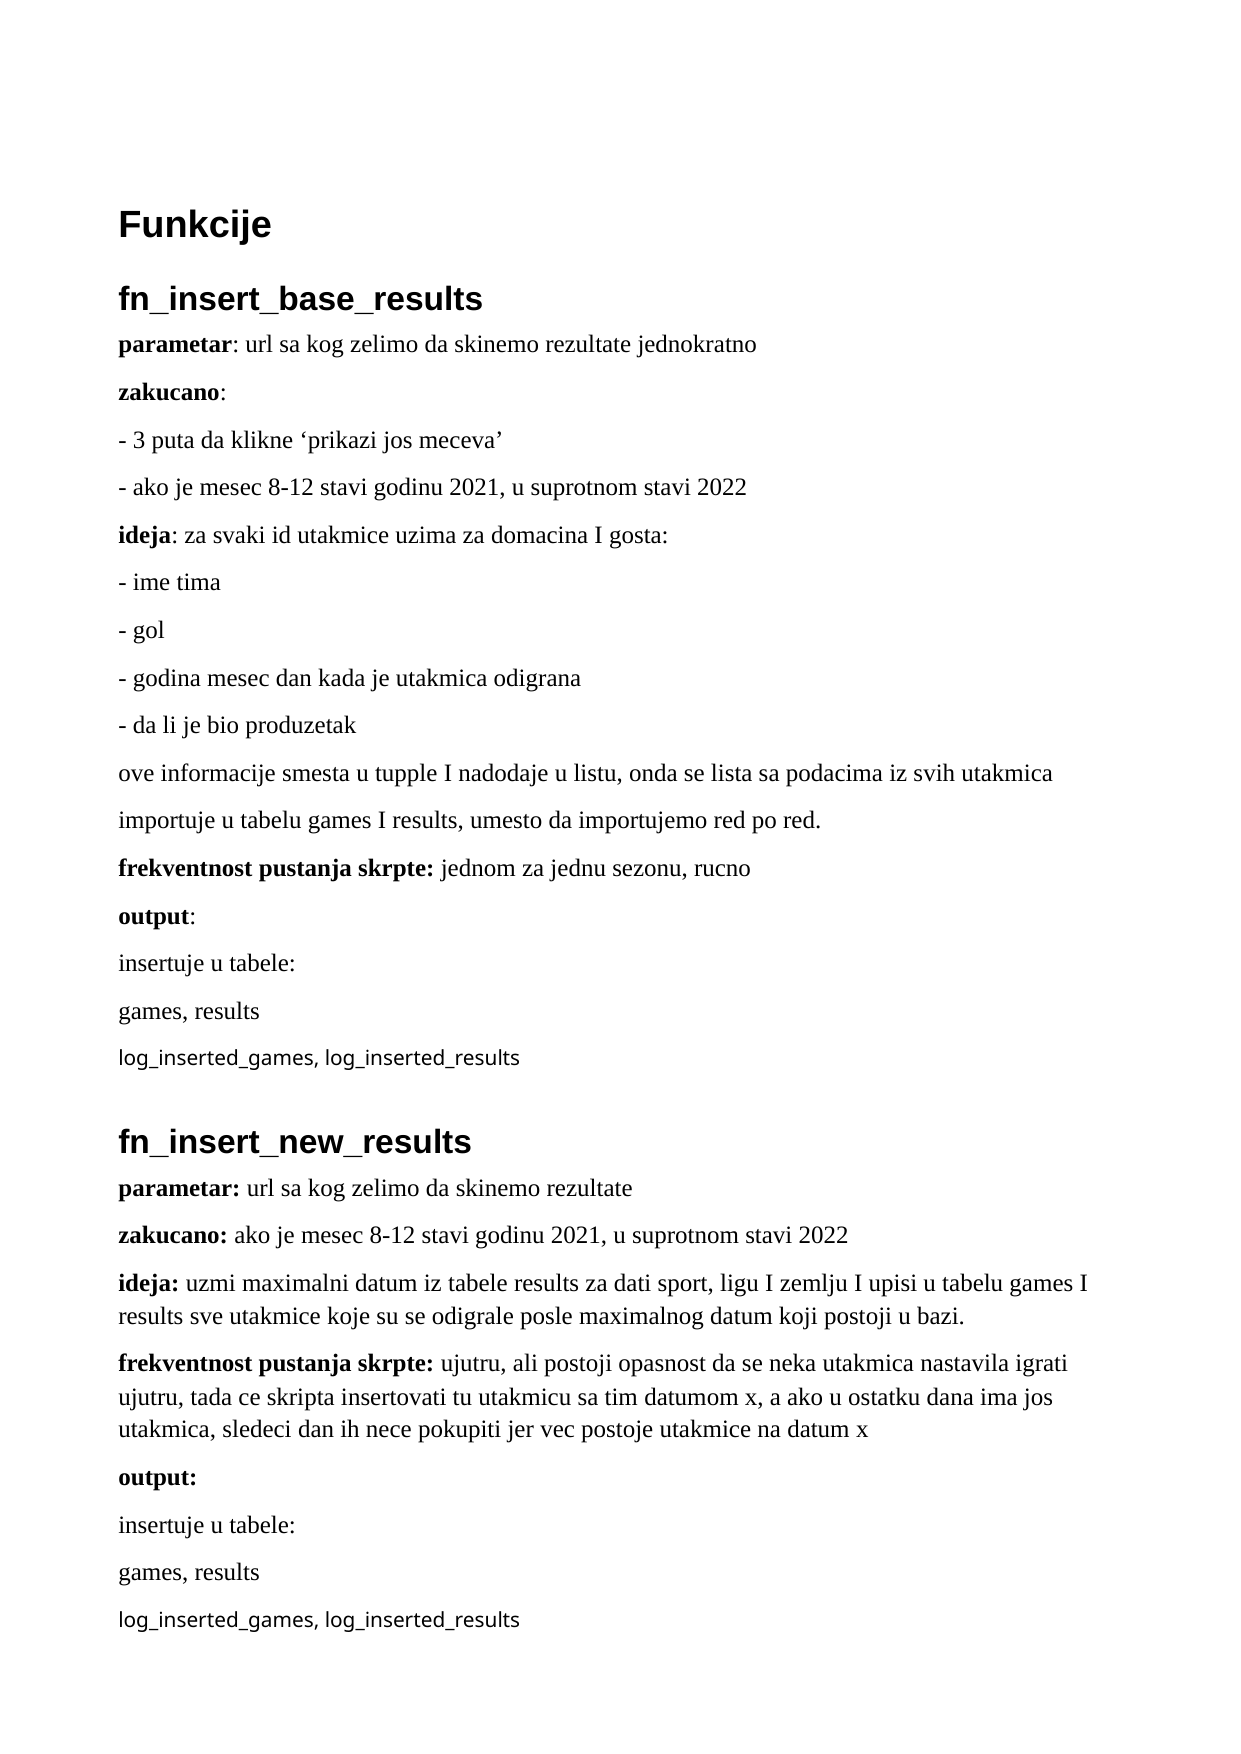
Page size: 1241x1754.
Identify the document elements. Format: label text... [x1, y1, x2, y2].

text frekventnost pustanja skrpte: jednom za jednu sezonu, rucno [118, 853, 1122, 882]
text zakucano: ako je mesec 8-12 stavi godinu 2021, u suprotnom stavi 2022 [118, 1220, 1122, 1249]
text log_inserted_games, log_inserted_results [118, 1605, 1122, 1633]
text frekventnost pustanja skrpte: ujutru, ali postoji opasnost da se neka utakmica nastavila igrati ujutru, tada ce skripta insertovati tu utakmicu sa tim datumom x, a ako u ostatku dana ima jos utakmica, sledeci dan ih nece pokupiti jer vec postoje utakmice na datum x [118, 1348, 1122, 1443]
text - gol [118, 615, 1122, 644]
subtitle fn_insert_new_results [118, 1122, 1122, 1160]
subtitle Funkcije [118, 201, 1122, 245]
subtitle fn_insert_base_results [118, 278, 1122, 317]
text ove informacije smesta u tupple I nadodaje u listu, onda se lista sa podacima iz svih utakmica [118, 758, 1122, 787]
text importuje u tabelu games I results, umesto da importujemo red po red. [118, 806, 1122, 834]
text ideja: za svaki id utakmice uzima za domacina I gosta: [118, 520, 1122, 549]
text games, results [118, 1557, 1122, 1586]
text - 3 puta da klikne ‘prikazi jos meceva’ [118, 425, 1122, 453]
text games, results [118, 996, 1122, 1025]
text - godina mesec dan kada je utakmica odigrana [118, 663, 1122, 691]
text insertuje u tabele: [118, 948, 1122, 977]
text log_inserted_games, log_inserted_results [118, 1043, 1122, 1072]
text - ime tima [118, 567, 1122, 596]
text output: [118, 901, 1122, 929]
text - ako je mesec 8-12 stavi godinu 2021, u suprotnom stavi 2022 [118, 472, 1122, 501]
text parametar: url sa kog zelimo da skinemo rezultate jednokratno [118, 329, 1122, 358]
text parametar: url sa kog zelimo da skinemo rezultate [118, 1173, 1122, 1201]
text ideja: uzmi maximalni datum iz tabele results za dati sport, ligu I zemlju I upisi u tabelu games I results sve utakmice koje su se odigrale posle maximalnog datum koji postoji u bazi. [118, 1268, 1122, 1330]
text - da li je bio produzetak [118, 710, 1122, 739]
text output: [118, 1462, 1122, 1491]
text zakucano: [118, 377, 1122, 406]
text insertuje u tabele: [118, 1510, 1122, 1538]
